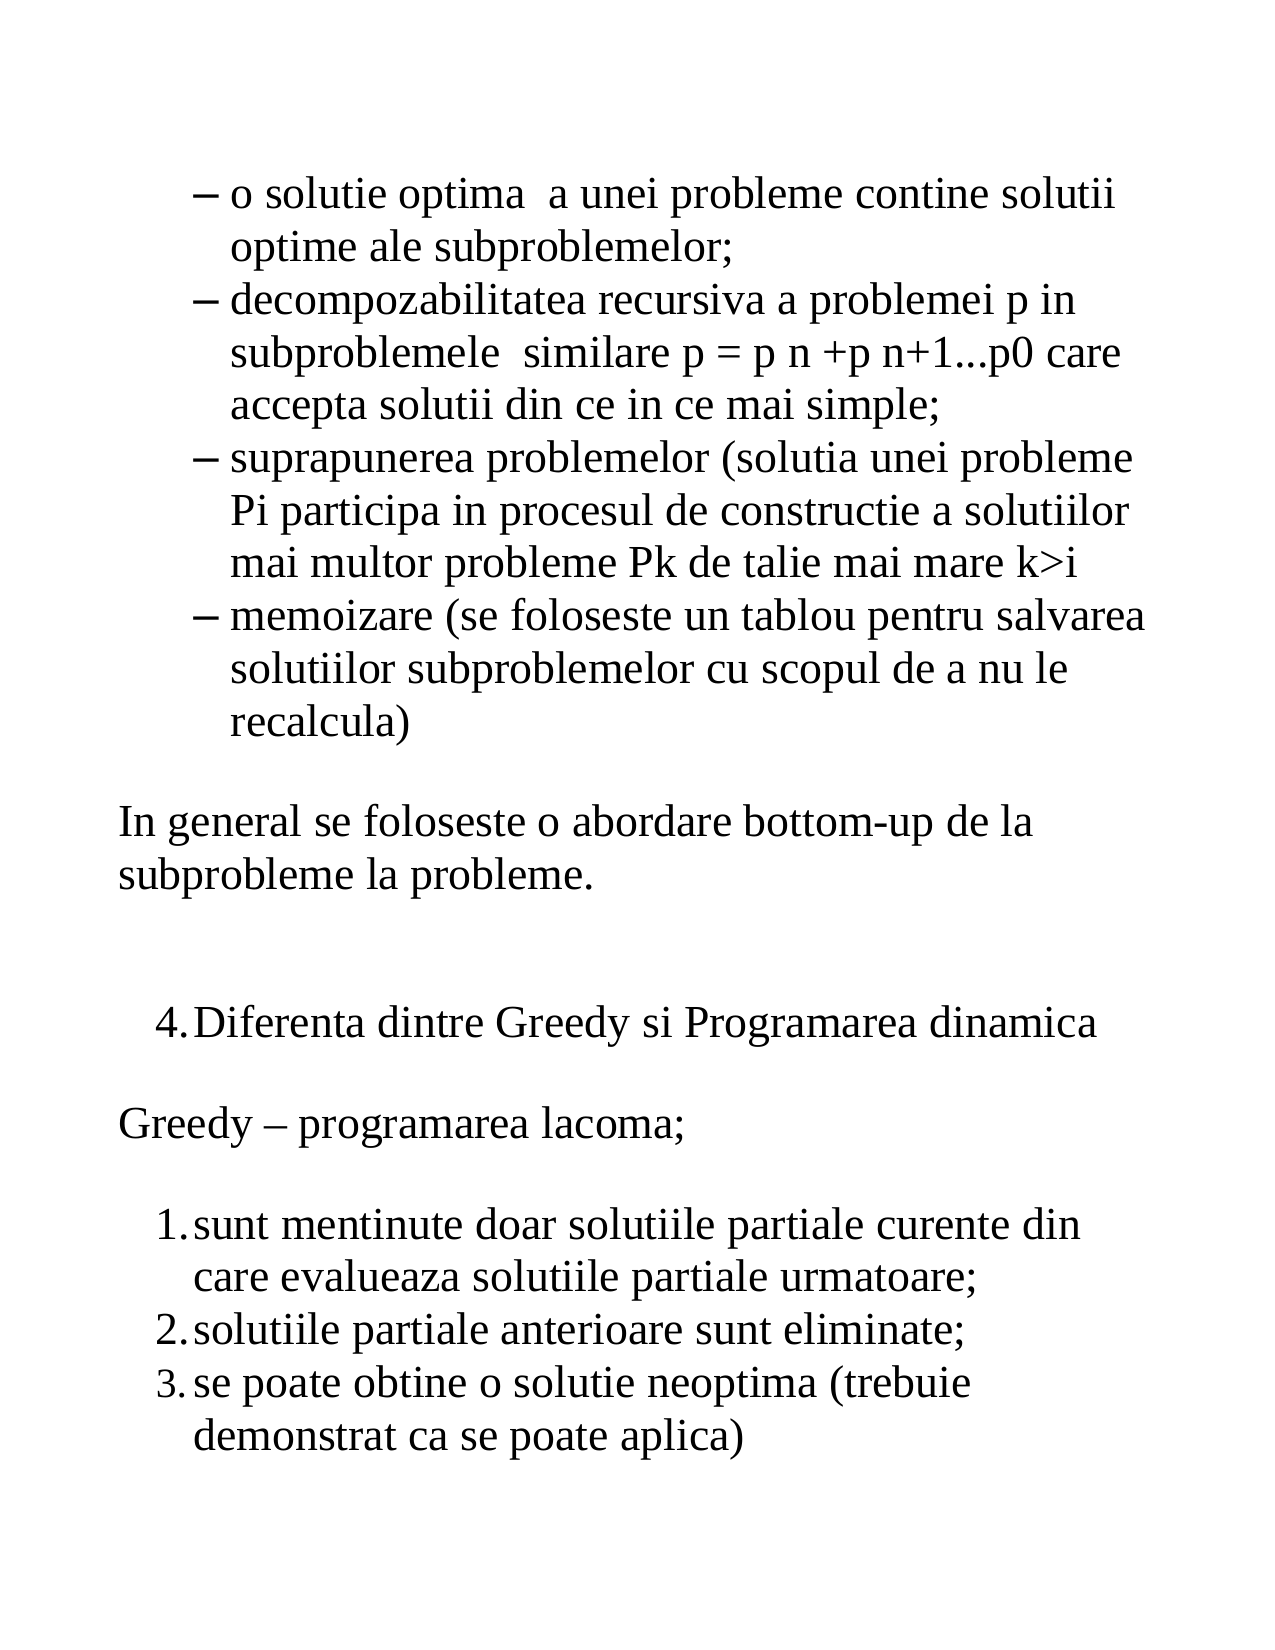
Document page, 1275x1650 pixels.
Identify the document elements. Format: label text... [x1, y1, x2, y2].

list o solutie optima a unei probleme contine solutii optime ale subproblemelor; [193, 166, 1157, 271]
list se poate obtine o solutie neoptima (trebuie demonstrat ca se poate aplica) [156, 1354, 1157, 1460]
list decompozabilitatea recursiva a problemei p in subproblemele similare p = p n +p n+1...p0 care accepta solutii din ce in ce mai simple; [193, 271, 1157, 429]
list memoizare (se foloseste un tablou pentru salvarea solutiilor subproblemelor cu scopul de a nu le recalcula) [193, 588, 1157, 746]
text In general se foloseste o abordare bottom-up de la subprobleme la probleme. [118, 794, 1157, 899]
text Greedy – programarea lacoma; [118, 1096, 1157, 1148]
list sunt mentinute doar solutiile partiale curente din care evalueaza solutiile partiale urmatoare; [156, 1196, 1157, 1302]
list solutiile partiale anterioare sunt eliminate; [156, 1302, 1157, 1354]
list Diferenta dintre Greedy si Programarea dinamica [156, 995, 1157, 1048]
list suprapunerea problemelor (solutia unei probleme Pi participa in procesul de constructie a solutiilor mai multor probleme Pk de talie mai mare k>i [193, 429, 1157, 588]
